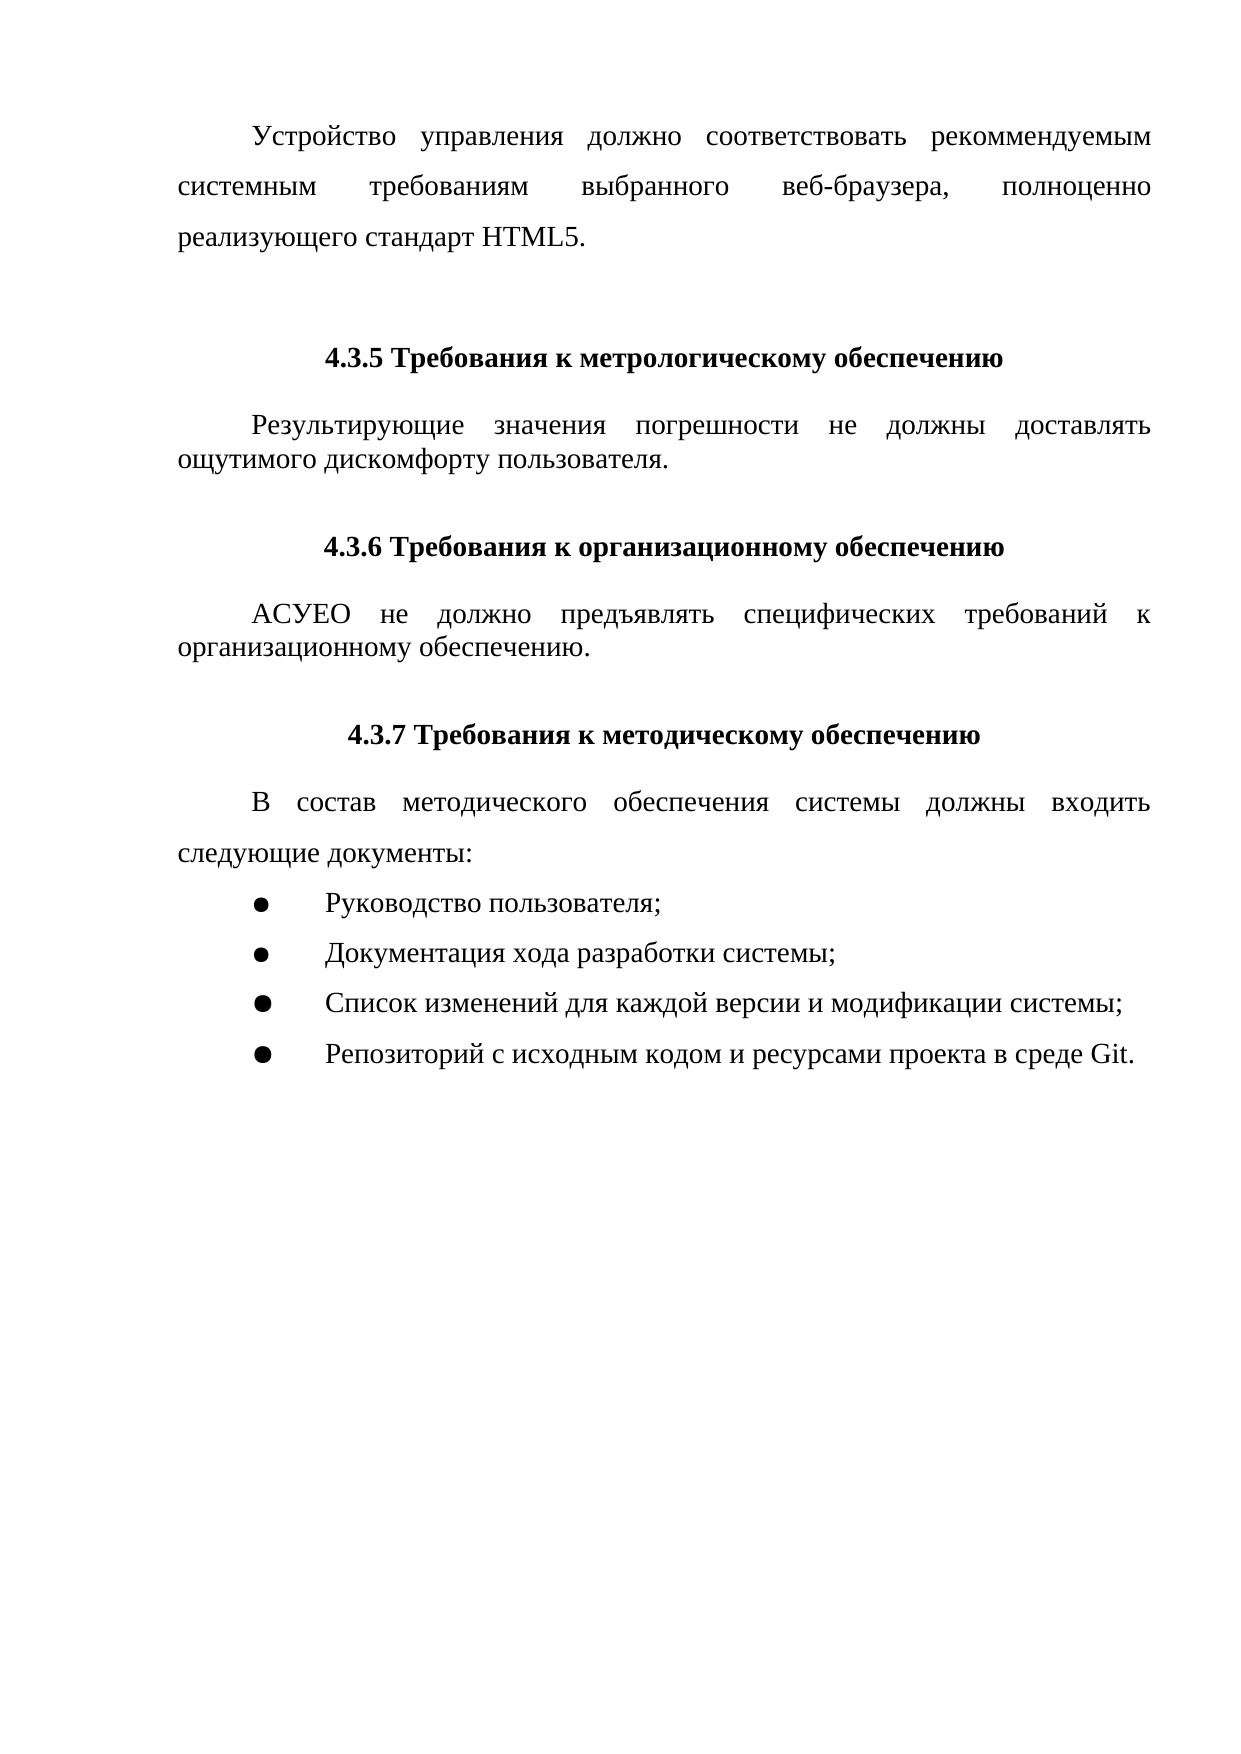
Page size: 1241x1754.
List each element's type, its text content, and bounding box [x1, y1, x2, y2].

text В состав методического обеспечения системы должны входить следующие документы: [177, 784, 1152, 868]
list Список изменений для каждой версии и модификации системы; [177, 986, 1152, 1019]
list Устройство управления должно соответствовать рекоммендуемым системным требованиям выбранного веб-браузера, полноценно реализующего стандарт HTML5. [177, 118, 1152, 252]
subtitle 4.3.6 Требования к организационному обеспечению [177, 529, 1152, 562]
list Руководство пользователя; [177, 885, 1152, 918]
list Документация хода разработки системы; [177, 935, 1152, 969]
text Результирующие значения погрешности не должны доставлять ощутимого дискомфорту пользователя. [177, 407, 1152, 474]
list Репозиторий с исходным кодом и ресурсами проекта в среде Git. [177, 1036, 1152, 1070]
subtitle 4.3.5 Требования к метрологическому обеспечению [177, 340, 1152, 374]
subtitle 4.3.7 Требования к методическому обеспечению [177, 717, 1152, 751]
text АСУЕО не должно предъявлять специфических требований к организационному обеспечению. [177, 596, 1152, 663]
